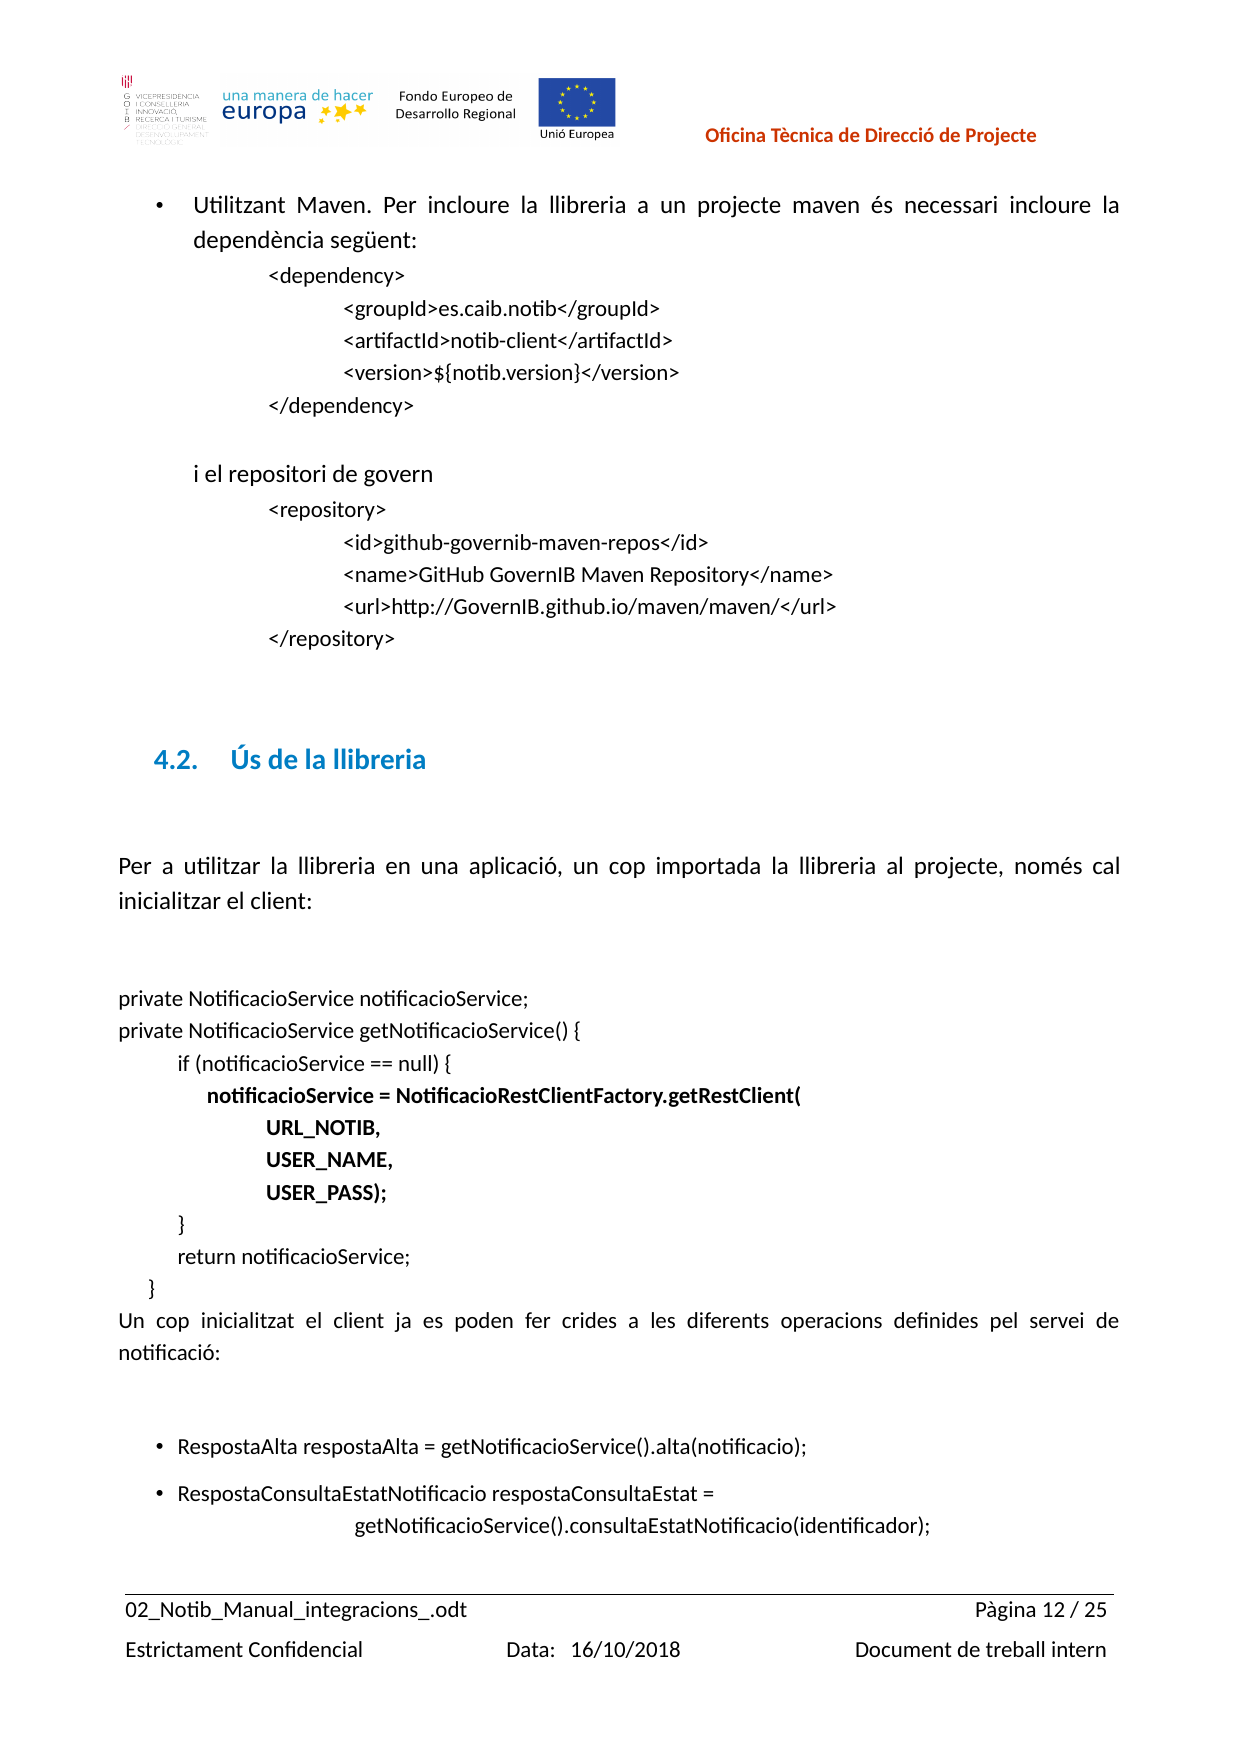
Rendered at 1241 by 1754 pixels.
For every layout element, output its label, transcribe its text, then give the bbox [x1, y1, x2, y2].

text notificacioService = NotificacioRestClientFactory.getRestClient( [118, 1081, 1122, 1109]
subtitle Ús de la llibreria [153, 741, 1122, 777]
text USER_PASS); [118, 1178, 1122, 1206]
text } [118, 1210, 1122, 1238]
text private NotificacioService getNotificacioService() { [118, 1017, 1122, 1045]
list RespostaConsultaEstatNotificacio respostaConsultaEstat = getNotificacioService().consultaEstatNotificacio(identificador); [156, 1479, 1122, 1539]
text USER_NAME, [118, 1145, 1122, 1173]
text Un cop inicialitzat el client ja es poden fer crides a les diferents operacions definides pel servei de notificació: [118, 1306, 1122, 1367]
text URL_NOTIB, [118, 1113, 1122, 1141]
list RespostaAlta respostaAlta = getNotificacioService().alta(notificacio); [156, 1432, 1122, 1460]
text private NotificacioService notificacioService; [118, 984, 1122, 1012]
text return notificacioService; [118, 1242, 1122, 1270]
text Per a utilitzar la llibreria en una aplicació, un cop importada la llibreria al projecte, només cal inicialitzar el client: [118, 850, 1122, 916]
text } [118, 1274, 1122, 1302]
list Utilitzant Maven. Per incloure la llibreria a un projecte maven és necessari incloure la dependència següent: <dependency> <groupId>es.caib.notib</groupId> <artifactId>notib-client</artifactId> <version>${notib.version}</version> </dependency> i el repositori de govern <repository> <id>github-governib-maven-repos</id> <name>GitHub GovernIB Maven Repository</name> <url>http://GovernIB.github.io/maven/maven/</url> </repository> [156, 189, 1122, 652]
picture [219, 73, 621, 147]
picture [118, 73, 213, 147]
text if (notificacioService == null) { [118, 1049, 1122, 1077]
